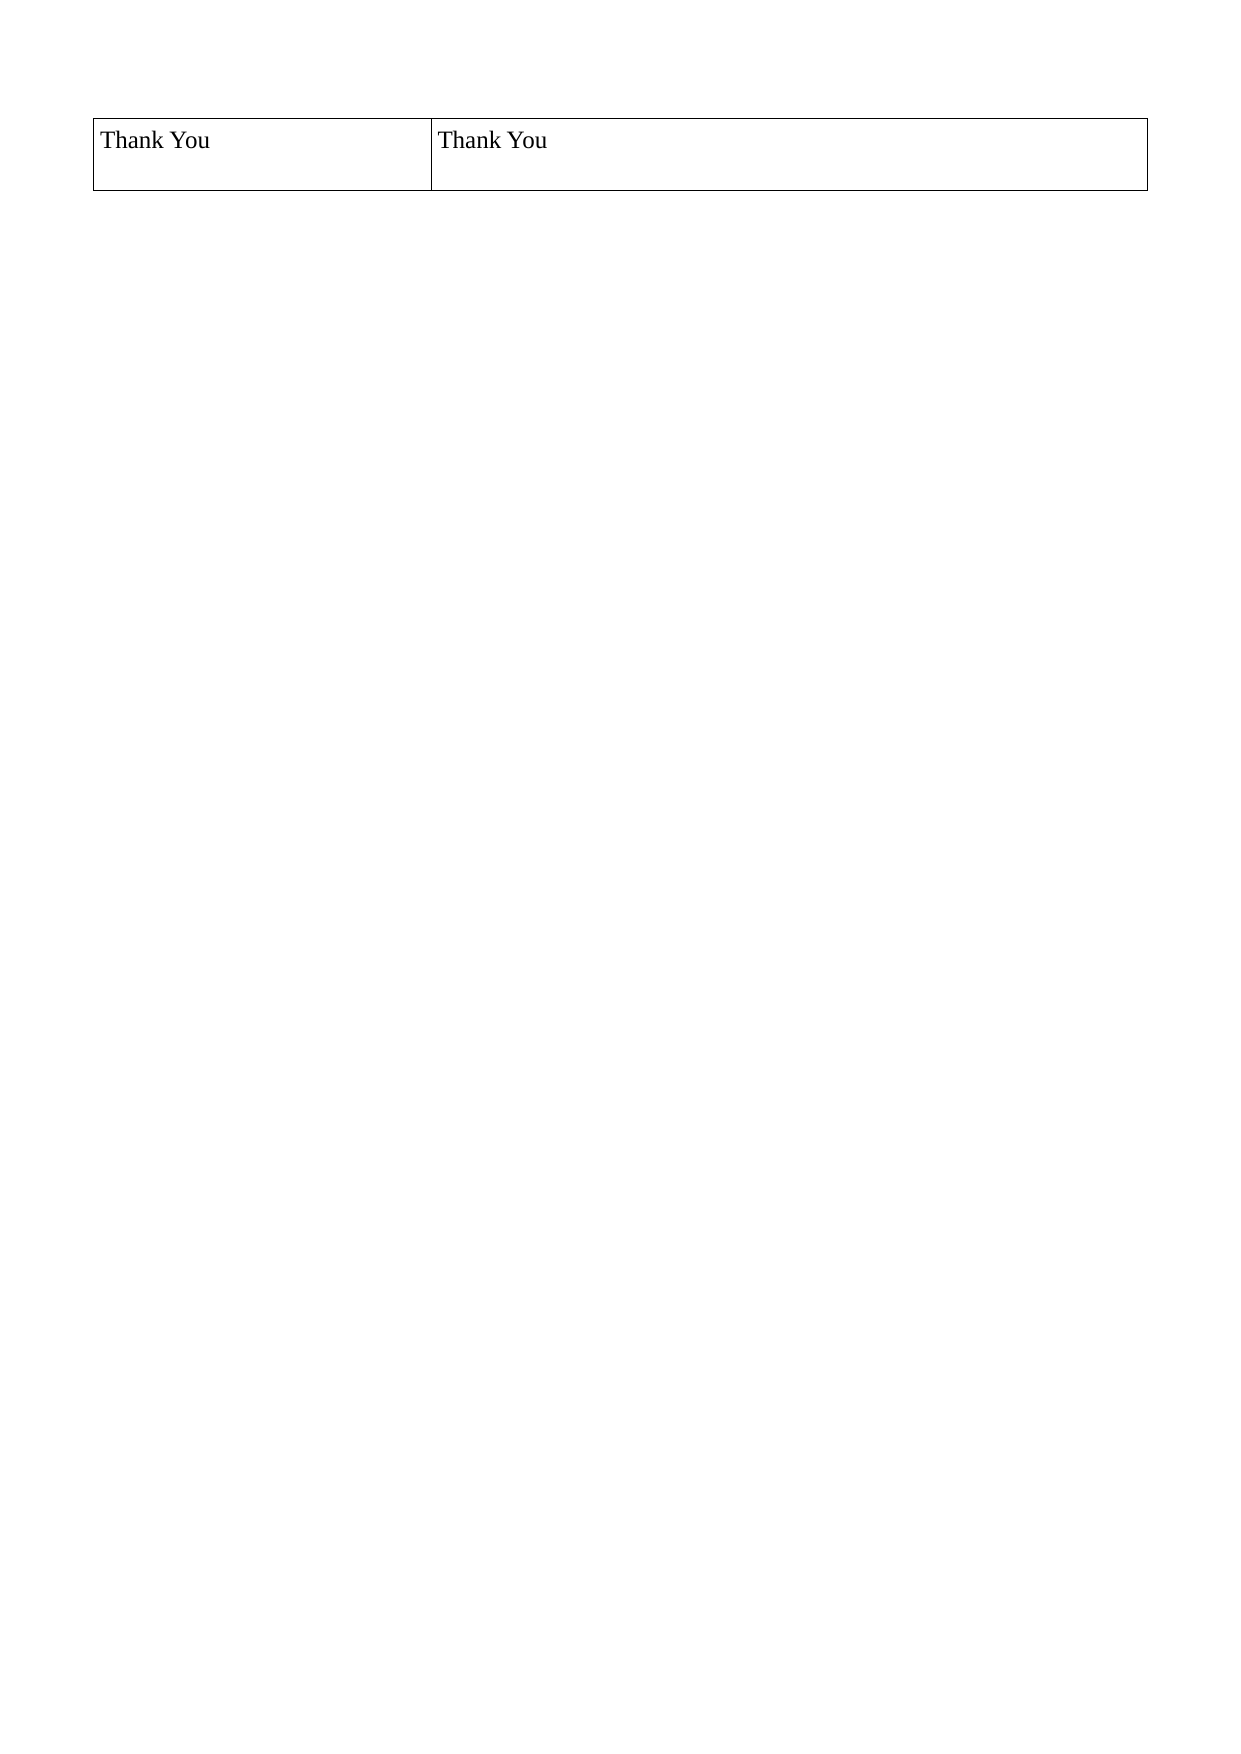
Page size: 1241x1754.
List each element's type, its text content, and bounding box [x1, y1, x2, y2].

table_cell Thank You [432, 119, 1147, 190]
table_cell Thank You [94, 119, 431, 190]
